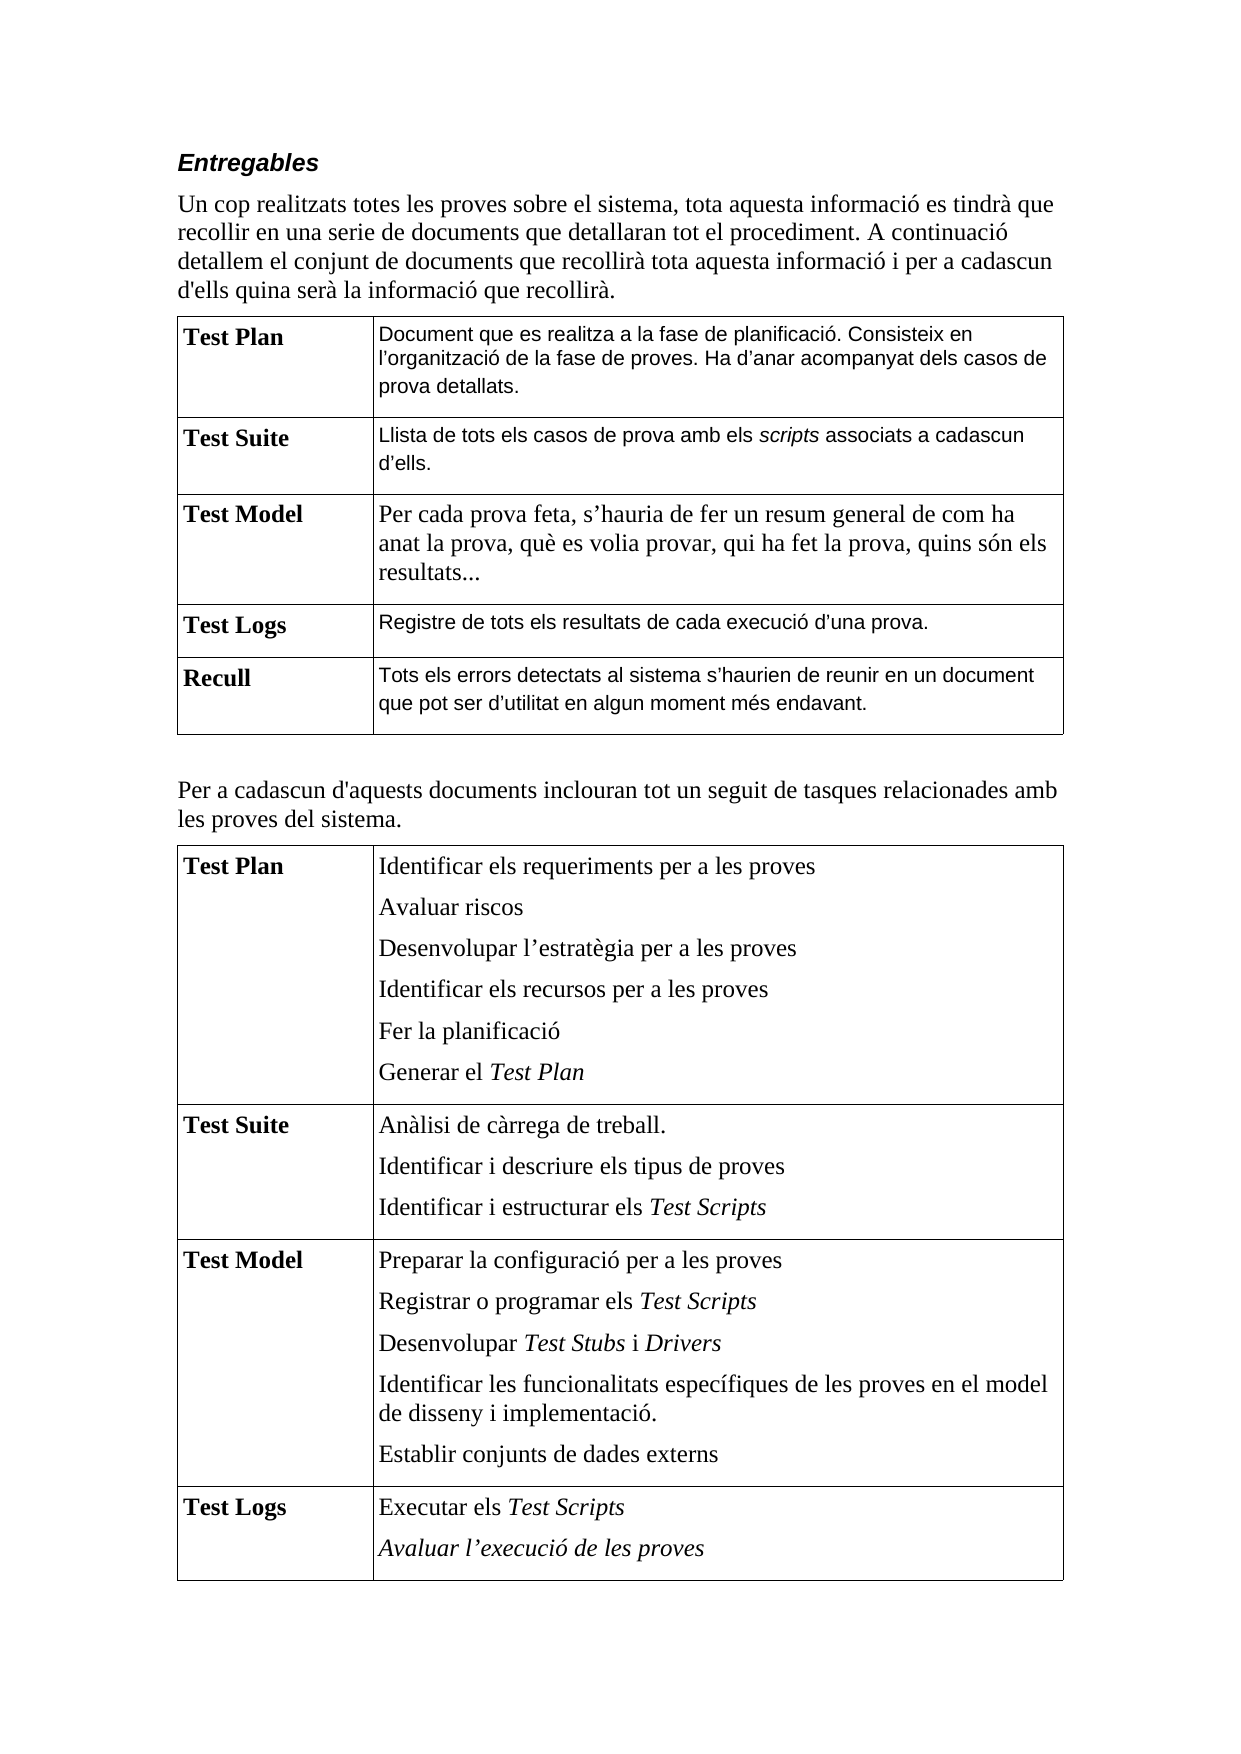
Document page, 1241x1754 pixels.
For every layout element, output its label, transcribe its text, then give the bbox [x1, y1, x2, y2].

table_cell Llista de tots els casos de prova amb els scripts associats a cadascun d’ells. [374, 418, 1063, 494]
table_cell Test Model [178, 1240, 373, 1486]
table_cell Registre de tots els resultats de cada execució d’una prova. [374, 605, 1063, 657]
table_cell Preparar la configuració per a les proves Registrar o programar els Test Scripts Desenvolupar Test Stubs i Drivers Identificar les funcionalitats específiques de les proves en el model de disseny i implementació. Establir conjunts de dades externs [374, 1240, 1063, 1486]
table_cell Test Logs [178, 1487, 373, 1580]
table_cell Executar els Test Scripts Avaluar l’execució de les proves [374, 1487, 1063, 1580]
table_cell Tots els errors detectats al sistema s’haurien de reunir en un document que pot ser d’utilitat en algun moment més endavant. [374, 658, 1063, 733]
table_cell Test Suite [178, 418, 373, 494]
table_cell Test Suite [178, 1105, 373, 1239]
table_cell Per cada prova feta, s’hauria de fer un resum general de com ha anat la prova, què es volia provar, qui ha fet la prova, quins són els resultats... [374, 495, 1063, 604]
subtitle Entregables [177, 148, 1063, 176]
table_cell Test Logs [178, 605, 373, 657]
table_cell Test Model [178, 495, 373, 604]
table_header Test Plan [178, 846, 373, 1104]
text Un cop realitzats totes les proves sobre el sistema, tota aquesta informació es tindrà que recollir en una serie de documents que detallaran tot el procediment. A continuació detallem el conjunt de documents que recollirà tota aquesta informació i per a cadascun d'ells quina serà la informació que recollirà. [177, 189, 1063, 304]
table_header Document que es realitza a la fase de planificació. Consisteix en l’organització de la fase de proves. Ha d’anar acompanyat dels casos de prova detallats. [374, 317, 1063, 417]
table_header Identificar els requeriments per a les proves Avaluar riscos Desenvolupar l’estratègia per a les proves Identificar els recursos per a les proves Fer la planificació Generar el Test Plan [374, 846, 1063, 1104]
text Per a cadascun d'aquests documents inclouran tot un seguit de tasques relacionades amb les proves del sistema. [177, 775, 1063, 832]
table_cell Anàlisi de càrrega de treball. Identificar i descriure els tipus de proves Identificar i estructurar els Test Scripts [374, 1105, 1063, 1239]
table_header Test Plan [178, 317, 373, 417]
table_cell Recull [178, 658, 373, 733]
